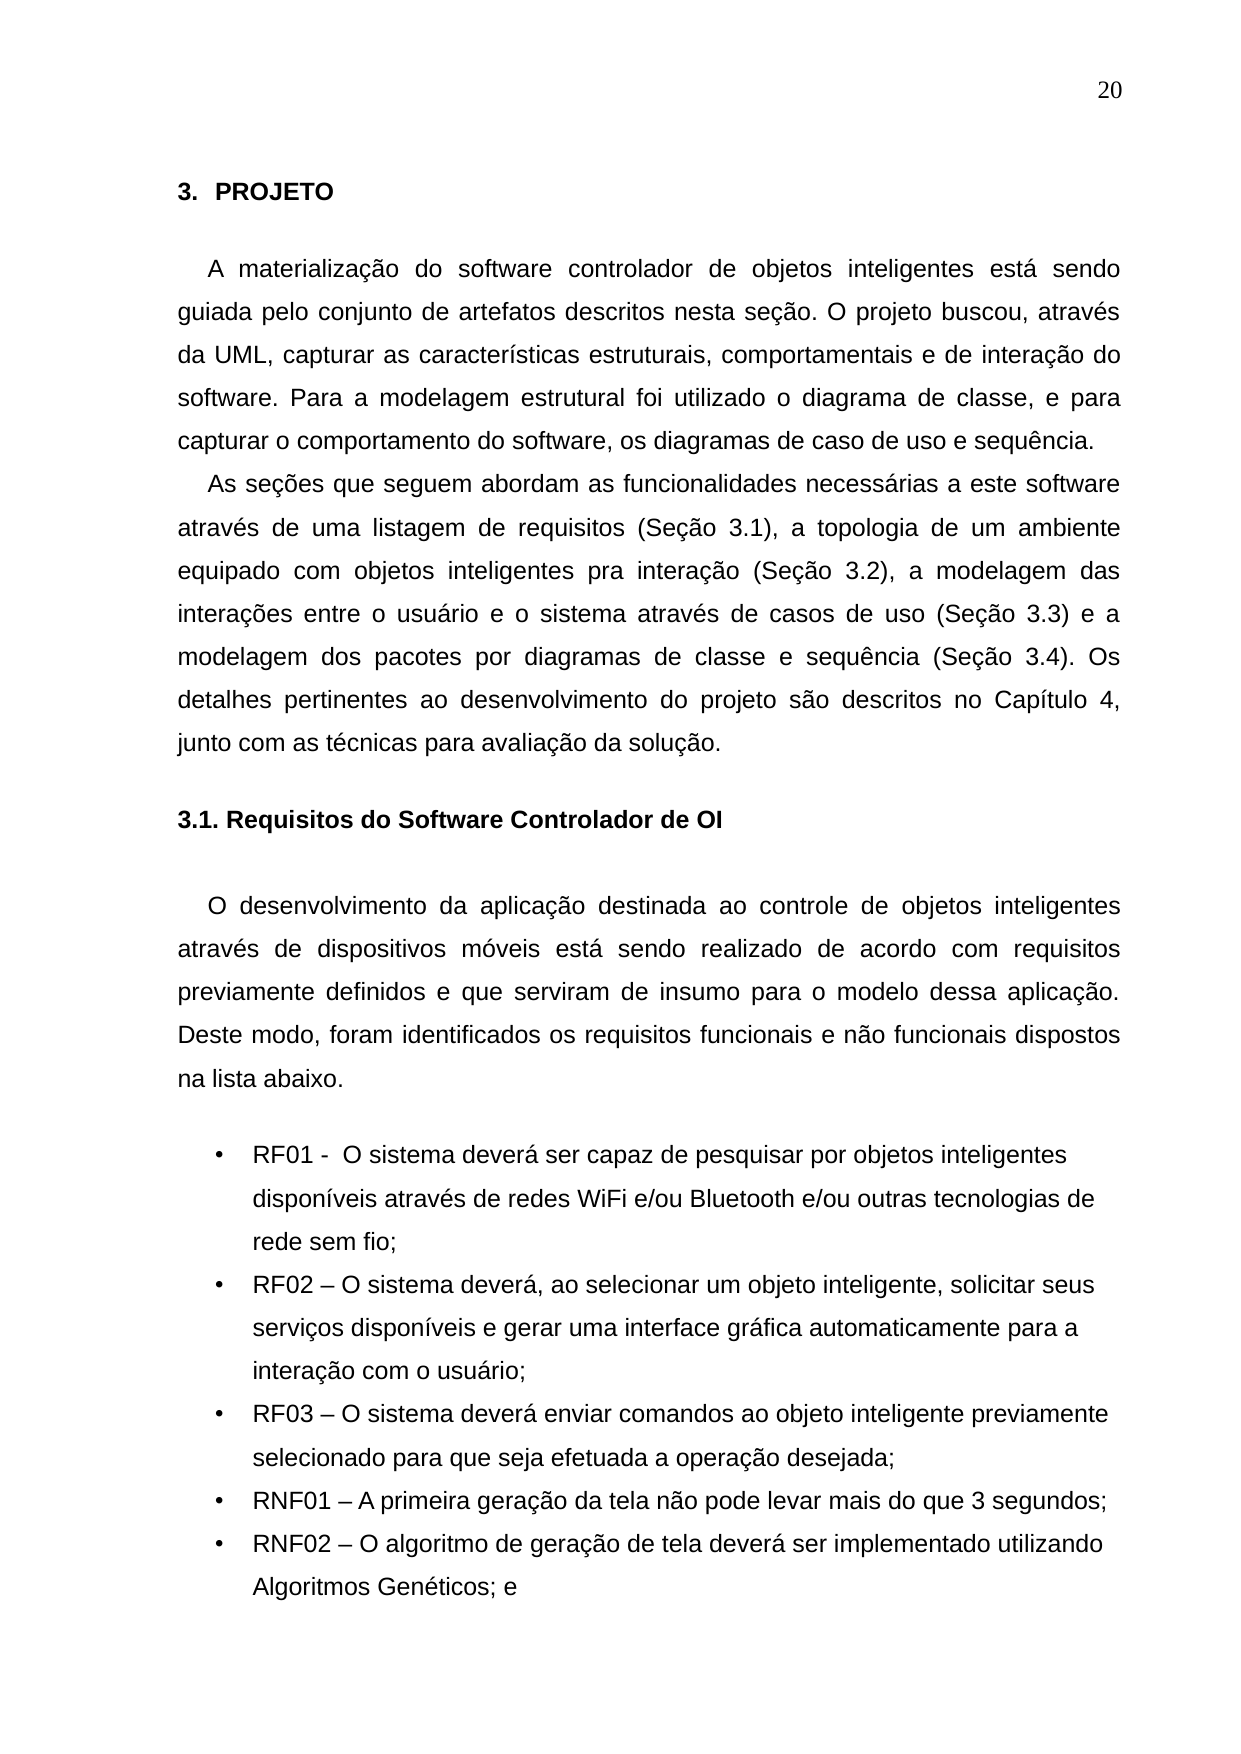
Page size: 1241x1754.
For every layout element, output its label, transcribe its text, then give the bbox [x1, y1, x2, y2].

text As seções que seguem abordam as funcionalidades necessárias a este software através de uma listagem de requisitos (Seção 3.1), a topologia de um ambiente equipado com objetos inteligentes pra interação (Seção 3.2), a modelagem das interações entre o usuário e o sistema através de casos de uso (Seção 3.3) e a modelagem dos pacotes por diagramas de classe e sequência (Seção 3.4). Os detalhes pertinentes ao desenvolvimento do projeto são descritos no Capítulo 4, junto com as técnicas para avaliação da solução. [177, 469, 1122, 757]
list RF01 - O sistema deverá ser capaz de pesquisar por objetos inteligentes disponíveis através de redes WiFi e/ou Bluetooth e/ou outras tecnologias de rede sem fio; [215, 1140, 1122, 1255]
text A materialização do software controlador de objetos inteligentes está sendo guiada pelo conjunto de artefatos descritos nesta seção. O projeto buscou, através da UML, capturar as características estruturais, comportamentais e de interação do software. Para a modelagem estrutural foi utilizado o diagrama de classe, e para capturar o comportamento do software, os diagramas de caso de uso e sequência. [177, 254, 1122, 455]
list PROJETO [177, 177, 1122, 206]
list Requisitos do Software Controlador de OI [177, 805, 1122, 834]
list RNF02 – O algoritmo de geração de tela deverá ser implementado utilizando Algoritmos Genéticos; e [215, 1529, 1122, 1601]
list RNF01 – A primeira geração da tela não pode levar mais do que 3 segundos; [215, 1486, 1122, 1514]
list RF02 – O sistema deverá, ao selecionar um objeto inteligente, solicitar seus serviços disponíveis e gerar uma interface gráfica automaticamente para a interação com o usuário; [215, 1270, 1122, 1385]
list RF03 – O sistema deverá enviar comandos ao objeto inteligente previamente selecionado para que seja efetuada a operação desejada; [215, 1399, 1122, 1471]
text O desenvolvimento da aplicação destinada ao controle de objetos inteligentes através de dispositivos móveis está sendo realizado de acordo com requisitos previamente definidos e que serviram de insumo para o modelo dessa aplicação. Deste modo, foram identificados os requisitos funcionais e não funcionais dispostos na lista abaixo. [177, 891, 1122, 1092]
